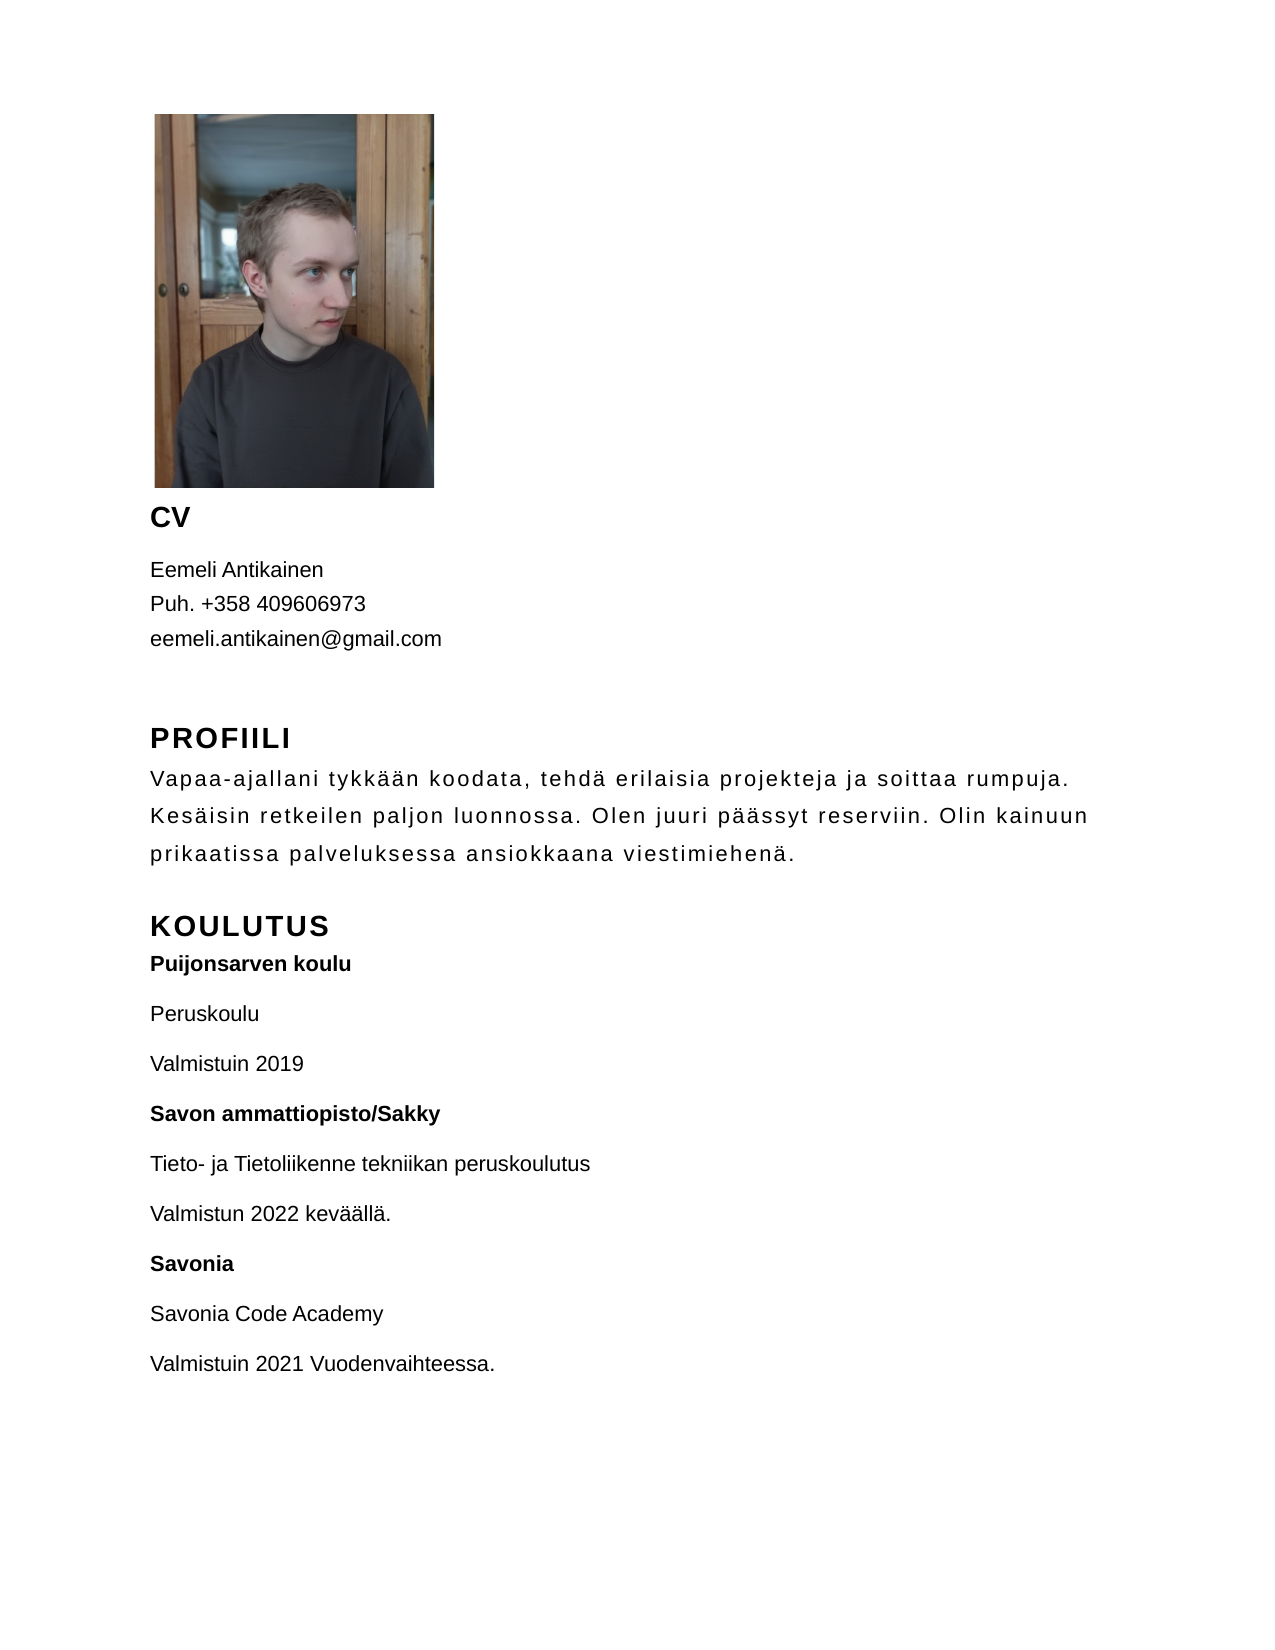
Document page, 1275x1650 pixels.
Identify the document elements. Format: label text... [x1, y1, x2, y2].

picture [154, 114, 435, 488]
text PROFIILI [150, 719, 1125, 756]
text Valmistuin 2021 Vuodenvaihteessa. [150, 1344, 1125, 1378]
text Vapaa-ajallani tykkään koodata, tehdä erilaisia projekteja ja soittaa rumpuja. Kesäisin retkeilen paljon luonnossa. Olen juuri päässyt reserviin. Olin kainuun prikaatissa palveluksessa ansiokkaana viestimiehenä. [150, 756, 1125, 869]
text Savonia [150, 1244, 1125, 1278]
text Savonia Code Academy [150, 1294, 1125, 1328]
text Savon ammattiopisto/Sakky [150, 1094, 1125, 1128]
text Valmistun 2022 keväällä. [150, 1194, 1125, 1228]
text Valmistuin 2019 [150, 1044, 1125, 1078]
text Tieto- ja Tietoliikenne tekniikan peruskoulutus [150, 1144, 1125, 1178]
text Peruskoulu [150, 994, 1125, 1028]
text CV [150, 500, 1125, 534]
text Puijonsarven koulu [150, 944, 1125, 978]
text Eemeli Antikainen Puh. +358 409606973 eemeli.antikainen@gmail.com [150, 550, 1125, 653]
text KOULUTUS [150, 906, 1125, 944]
